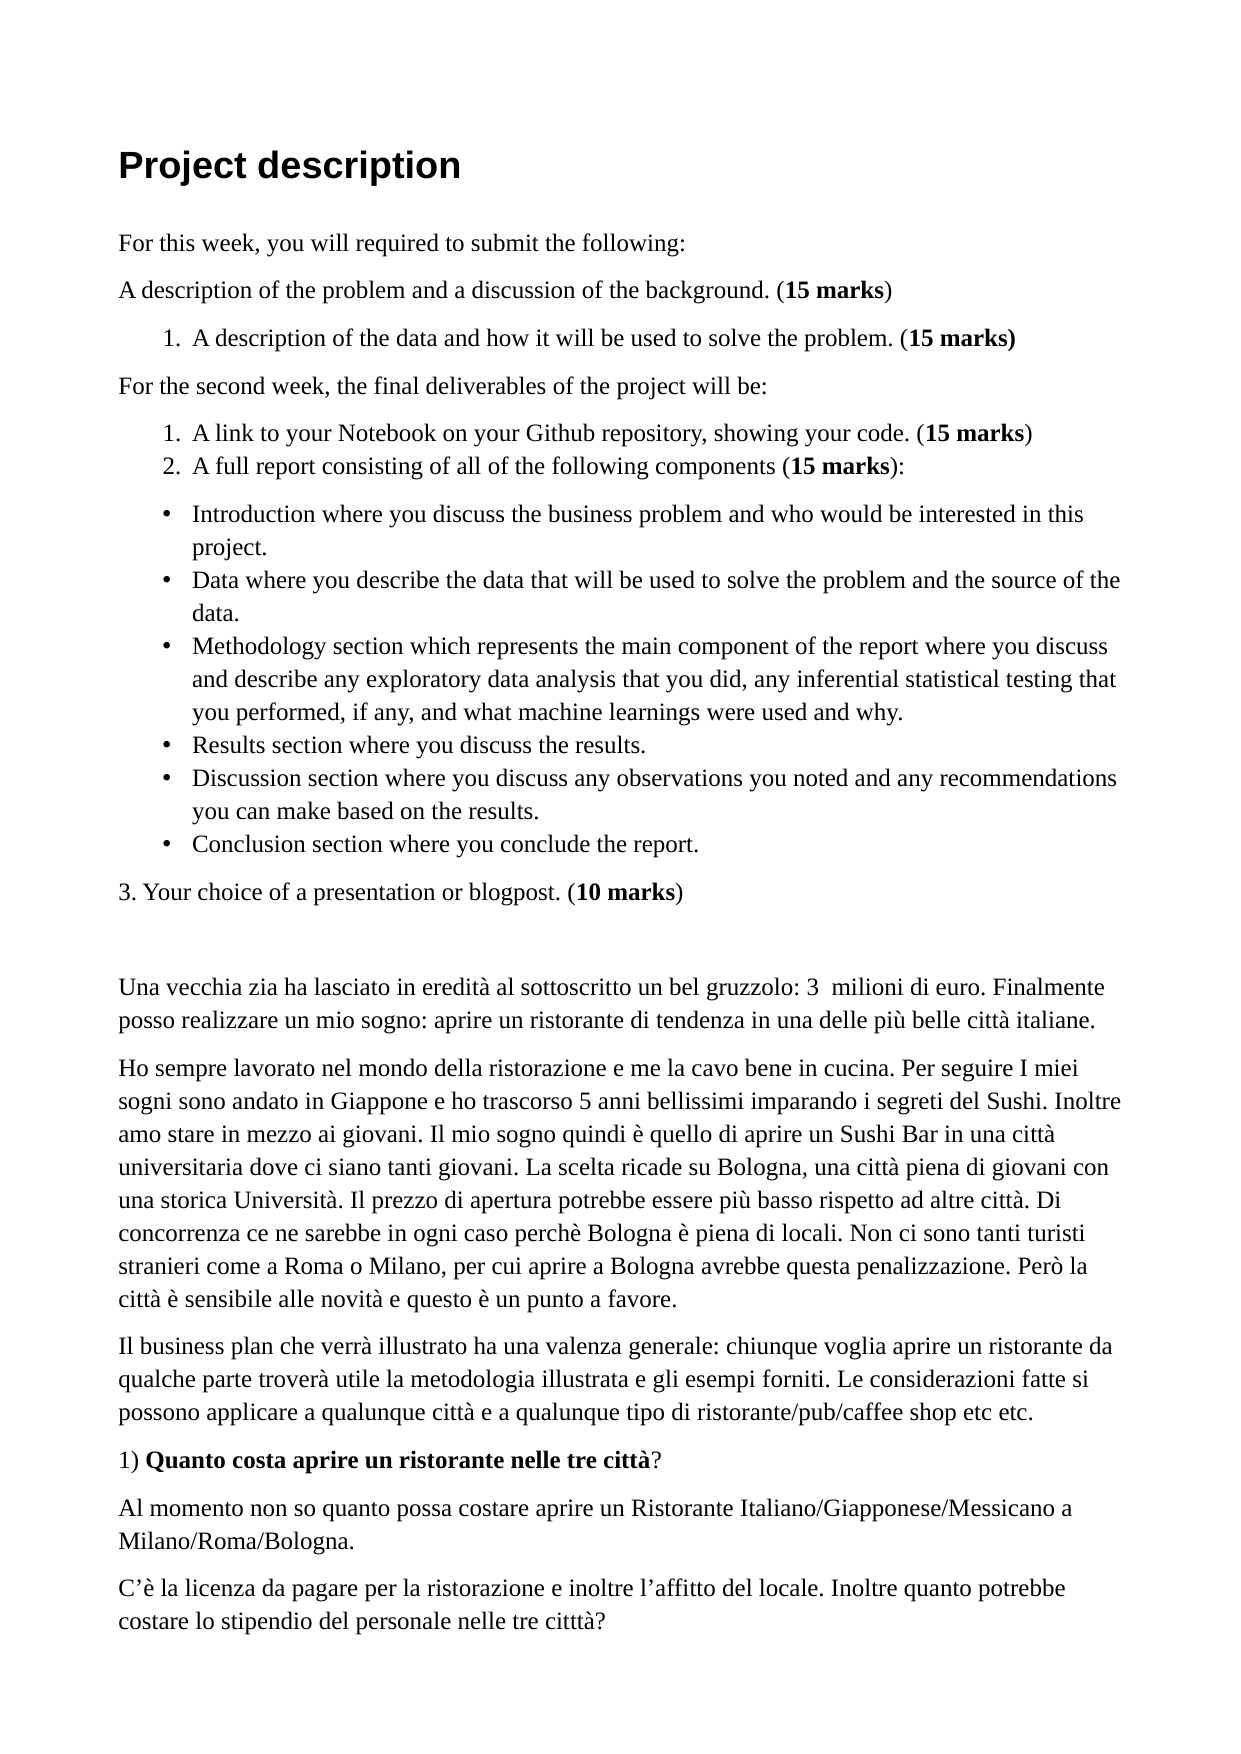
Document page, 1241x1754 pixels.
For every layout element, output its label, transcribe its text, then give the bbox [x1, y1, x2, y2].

text For the second week, the final deliverables of the project will be: [118, 371, 1122, 399]
list A full report consisting of all of the following components (15 marks): [162, 451, 1122, 480]
list Discussion section where you discuss any observations you noted and any recommendations you can make based on the results. [162, 763, 1122, 825]
text Il business plan che verrà illustrato ha una valenza generale: chiunque voglia aprire un ristorante da qualche parte troverà utile la metodologia illustrata e gli esempi forniti. Le considerazioni fatte si possono applicare a qualunque città e a qualunque tipo di ristorante/pub/caffee shop etc etc. [118, 1331, 1122, 1426]
text C’è la licenza da pagare per la ristorazione e inoltre l’affitto del locale. Inoltre quanto potrebbe costare lo stipendio del personale nelle tre citttà? [118, 1573, 1122, 1635]
text 1) Quanto costa aprire un ristorante nelle tre città? [118, 1445, 1122, 1474]
list Conclusion section where you conclude the report. [162, 829, 1122, 858]
subtitle Project description [118, 143, 1122, 187]
text Una vecchia zia ha lasciato in eredità al sottoscritto un bel gruzzolo: 3 milioni di euro. Finalmente posso realizzare un mio sogno: aprire un ristorante di tendenza in una delle più belle città italiane. [118, 972, 1122, 1034]
list A description of the data and how it will be used to solve the problem. (15 marks) [162, 323, 1122, 352]
text Ho sempre lavorato nel mondo della ristorazione e me la cavo bene in cucina. Per seguire I miei sogni sono andato in Giappone e ho trascorso 5 anni bellissimi imparando i segreti del Sushi. Inoltre amo stare in mezzo ai giovani. Il mio sogno quindi è quello di aprire un Sushi Bar in una città universitaria dove ci siano tanti giovani. La scelta ricade su Bologna, una città piena di giovani con una storica Università. Il prezzo di apertura potrebbe essere più basso rispetto ad altre città. Di concorrenza ce ne sarebbe in ogni caso perchè Bologna è piena di locali. Non ci sono tanti turisti stranieri come a Roma o Milano, per cui aprire a Bologna avrebbe questa penalizzazione. Però la città è sensibile alle novità e questo è un punto a favore. [118, 1053, 1122, 1313]
list Methodology section which represents the main component of the report where you discuss and describe any exploratory data analysis that you did, any inferential statistical testing that you performed, if any, and what machine learnings were used and why. [162, 631, 1122, 726]
list Results section where you discuss the results. [162, 730, 1122, 759]
text For this week, you will required to submit the following: [118, 228, 1122, 257]
list A link to your Notebook on your Github repository, showing your code. (15 marks) [162, 418, 1122, 447]
list Data where you describe the data that will be used to solve the problem and the source of the data. [162, 565, 1122, 627]
text 3. Your choice of a presentation or blogpost. (10 marks) [118, 877, 1122, 906]
list Introduction where you discuss the business problem and who would be interested in this project. [162, 499, 1122, 561]
text A description of the problem and a discussion of the background. (15 marks) [118, 276, 1122, 304]
text Al momento non so quanto possa costare aprire un Ristorante Italiano/Giapponese/Messicano a Milano/Roma/Bologna. [118, 1493, 1122, 1554]
